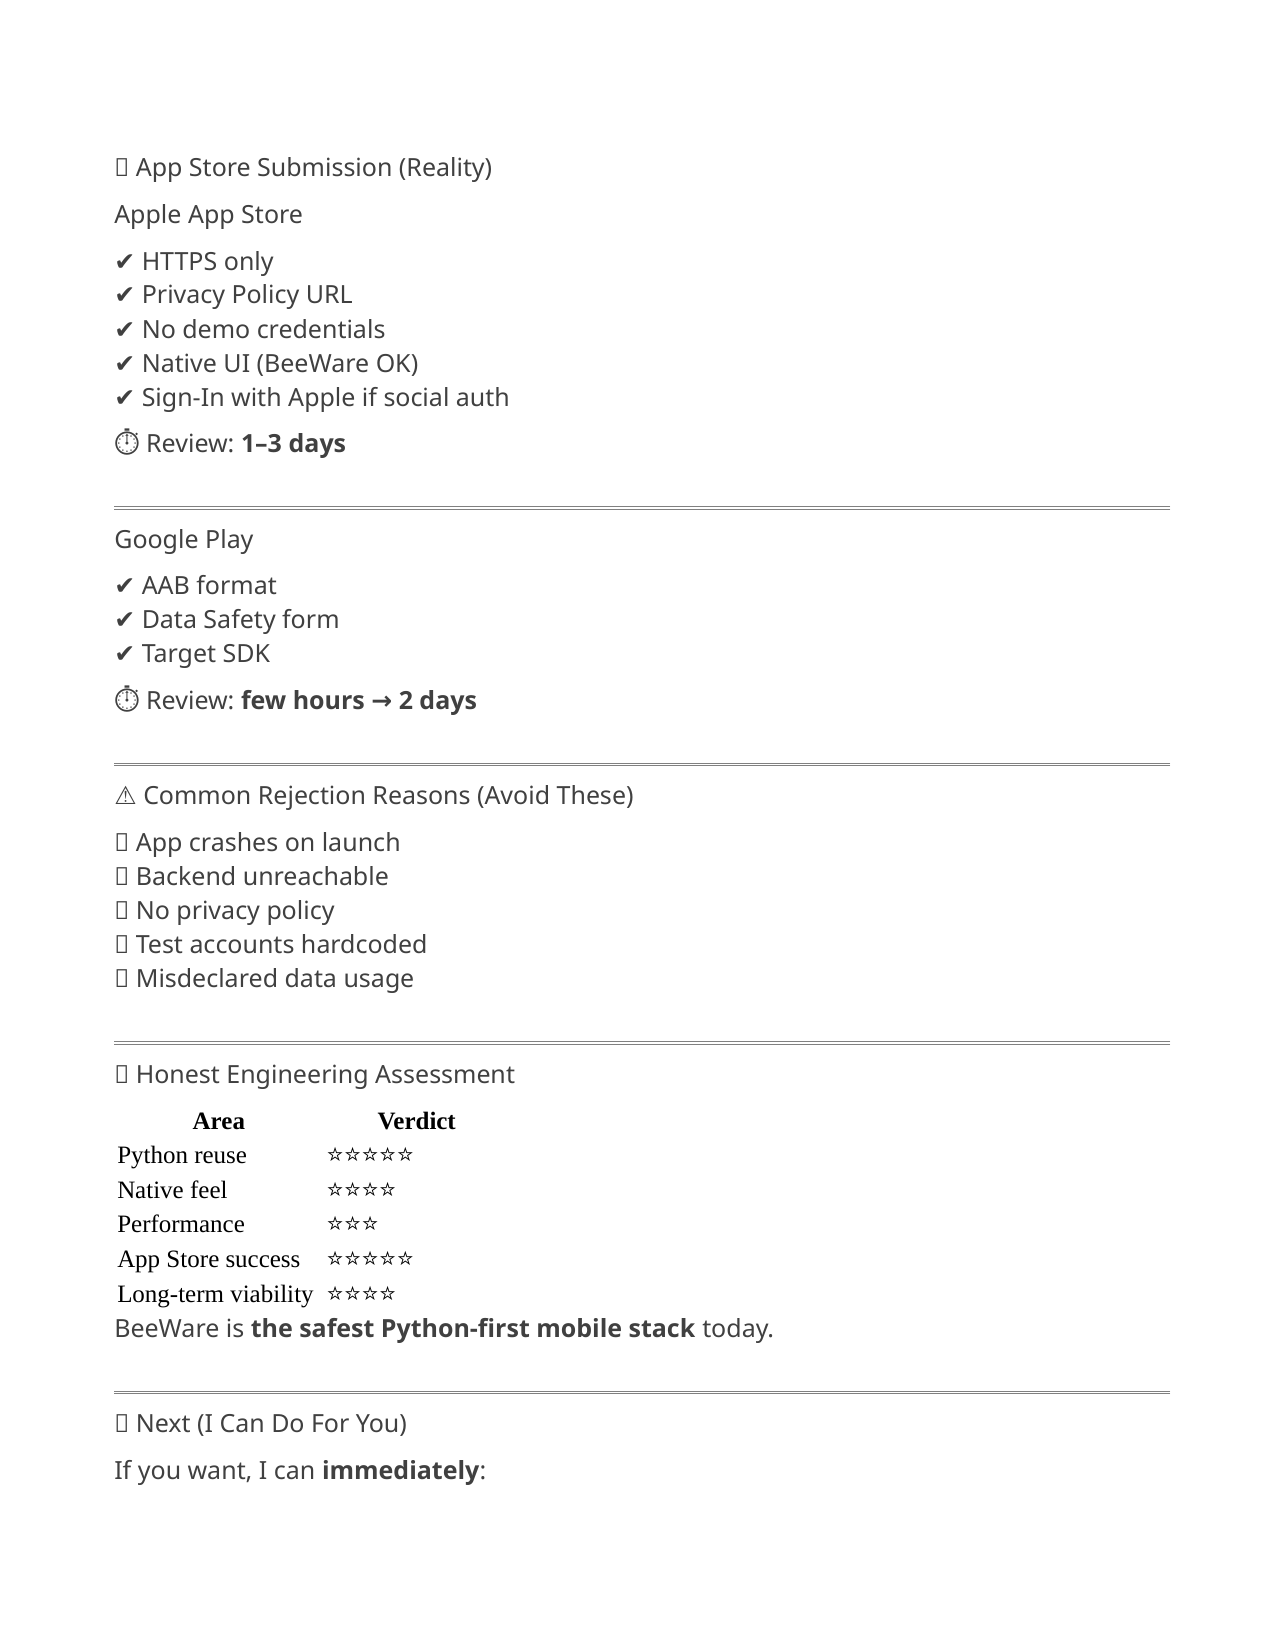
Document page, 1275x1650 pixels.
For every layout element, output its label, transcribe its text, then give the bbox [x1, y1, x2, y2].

subtitle ⚠️ Common Rejection Reasons (Avoid These) [114, 778, 1170, 812]
table_header Area [114, 1103, 323, 1137]
table_cell Native feel [114, 1172, 323, 1207]
table_cell ⭐⭐⭐⭐ [323, 1172, 510, 1207]
table_cell ⭐⭐⭐⭐⭐ [323, 1138, 510, 1172]
subtitle 🔟 App Store Submission (Reality) [114, 150, 1170, 184]
table_cell Performance [114, 1207, 323, 1241]
text ⏱ Review: few hours → 2 days [114, 683, 1170, 717]
table_header Verdict [323, 1103, 510, 1137]
subtitle 🚀 Next (I Can Do For You) [114, 1406, 1170, 1440]
table_cell App Store success [114, 1241, 323, 1276]
text ❌ App crashes on launch ❌ Backend unreachable ❌ No privacy policy ❌ Test accounts hardcoded ❌ Misdeclared data usage [114, 824, 1170, 995]
table_cell ⭐⭐⭐⭐⭐ [323, 1241, 510, 1276]
subtitle 🧠 Honest Engineering Assessment [114, 1056, 1170, 1090]
text ✔ AAB format ✔ Data Safety form ✔ Target SDK [114, 568, 1170, 670]
text ⏱ Review: 1–3 days [114, 426, 1170, 460]
table_cell ⭐⭐⭐⭐ [323, 1276, 510, 1310]
table_cell Long-term viability [114, 1276, 323, 1310]
table_cell ⭐⭐⭐ [323, 1207, 510, 1241]
text If you want, I can immediately: [114, 1452, 1170, 1486]
text ✔ HTTPS only ✔ Privacy Policy URL ✔ No demo credentials ✔ Native UI (BeeWare OK) ✔ Sign-In with Apple if social auth [114, 243, 1170, 413]
table_cell Python reuse [114, 1138, 323, 1172]
text BeeWare is the safest Python-first mobile stack today. [114, 1310, 1170, 1344]
subtitle Google Play [114, 521, 1170, 555]
subtitle Apple App Store [114, 197, 1170, 231]
